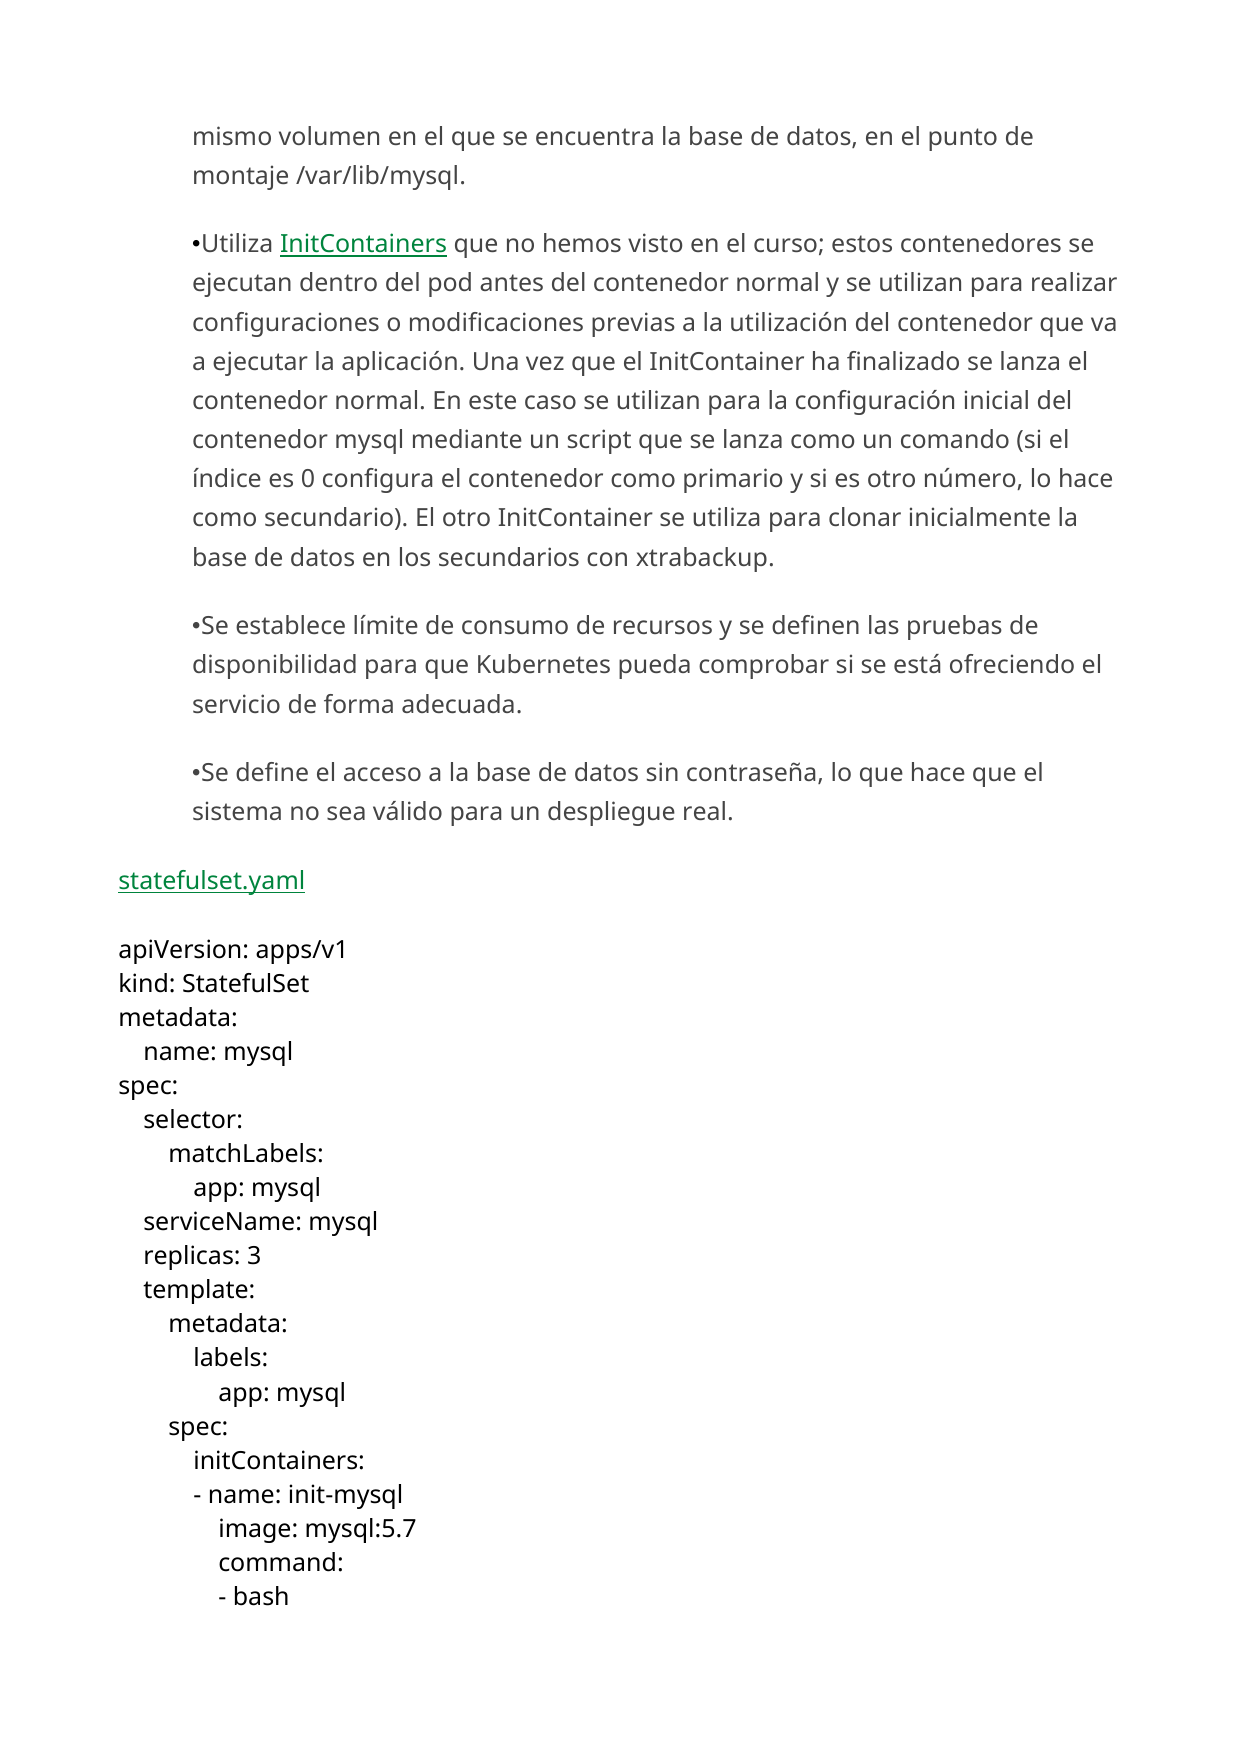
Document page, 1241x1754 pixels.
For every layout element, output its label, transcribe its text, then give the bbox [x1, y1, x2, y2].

text image: mysql:5.7 [118, 1510, 1122, 1544]
text spec: [118, 1408, 1122, 1442]
list Se define el acceso a la base de datos sin contraseña, lo que hace que el sistema no sea válido para un despliegue real. [118, 755, 1122, 828]
text template: [118, 1272, 1122, 1306]
text - name: init-mysql [118, 1476, 1122, 1510]
text labels: [118, 1340, 1122, 1374]
text app: mysql [118, 1170, 1122, 1204]
text apiVersion: apps/v1 [118, 931, 1122, 965]
text metadata: [118, 999, 1122, 1033]
text command: [118, 1544, 1122, 1578]
text spec: [118, 1068, 1122, 1102]
text matchLabels: [118, 1136, 1122, 1170]
list Se establece límite de consumo de recursos y se definen las pruebas de disponibilidad para que Kubernetes pueda comprobar si se está ofreciendo el servicio de forma adecuada. [118, 608, 1122, 720]
text statefulset.yaml [118, 863, 1122, 897]
text app: mysql [118, 1374, 1122, 1408]
text metadata: [118, 1306, 1122, 1340]
text - bash [118, 1578, 1122, 1613]
text replicas: 3 [118, 1238, 1122, 1272]
list Utiliza InitContainers que no hemos visto en el curso; estos contenedores se ejecutan dentro del pod antes del contenedor normal y se utilizan para realizar configuraciones o modificaciones previas a la utilización del contenedor que va a ejecutar la aplicación. Una vez que el InitContainer ha finalizado se lanza el contenedor normal. En este caso se utilizan para la configuración inicial del contenedor mysql mediante un script que se lanza como un comando (si el índice es 0 configura el contenedor como primario y si es otro número, lo hace como secundario). El otro InitContainer se utiliza para clonar inicialmente la base de datos en los secundarios con xtrabackup. [118, 226, 1122, 573]
list mismo volumen en el que se encuentra la base de datos, en el punto de montaje /var/lib/mysql. [118, 118, 1122, 191]
text initContainers: [118, 1442, 1122, 1476]
text name: mysql [118, 1033, 1122, 1068]
text selector: [118, 1102, 1122, 1136]
text kind: StatefulSet [118, 965, 1122, 999]
text serviceName: mysql [118, 1204, 1122, 1238]
